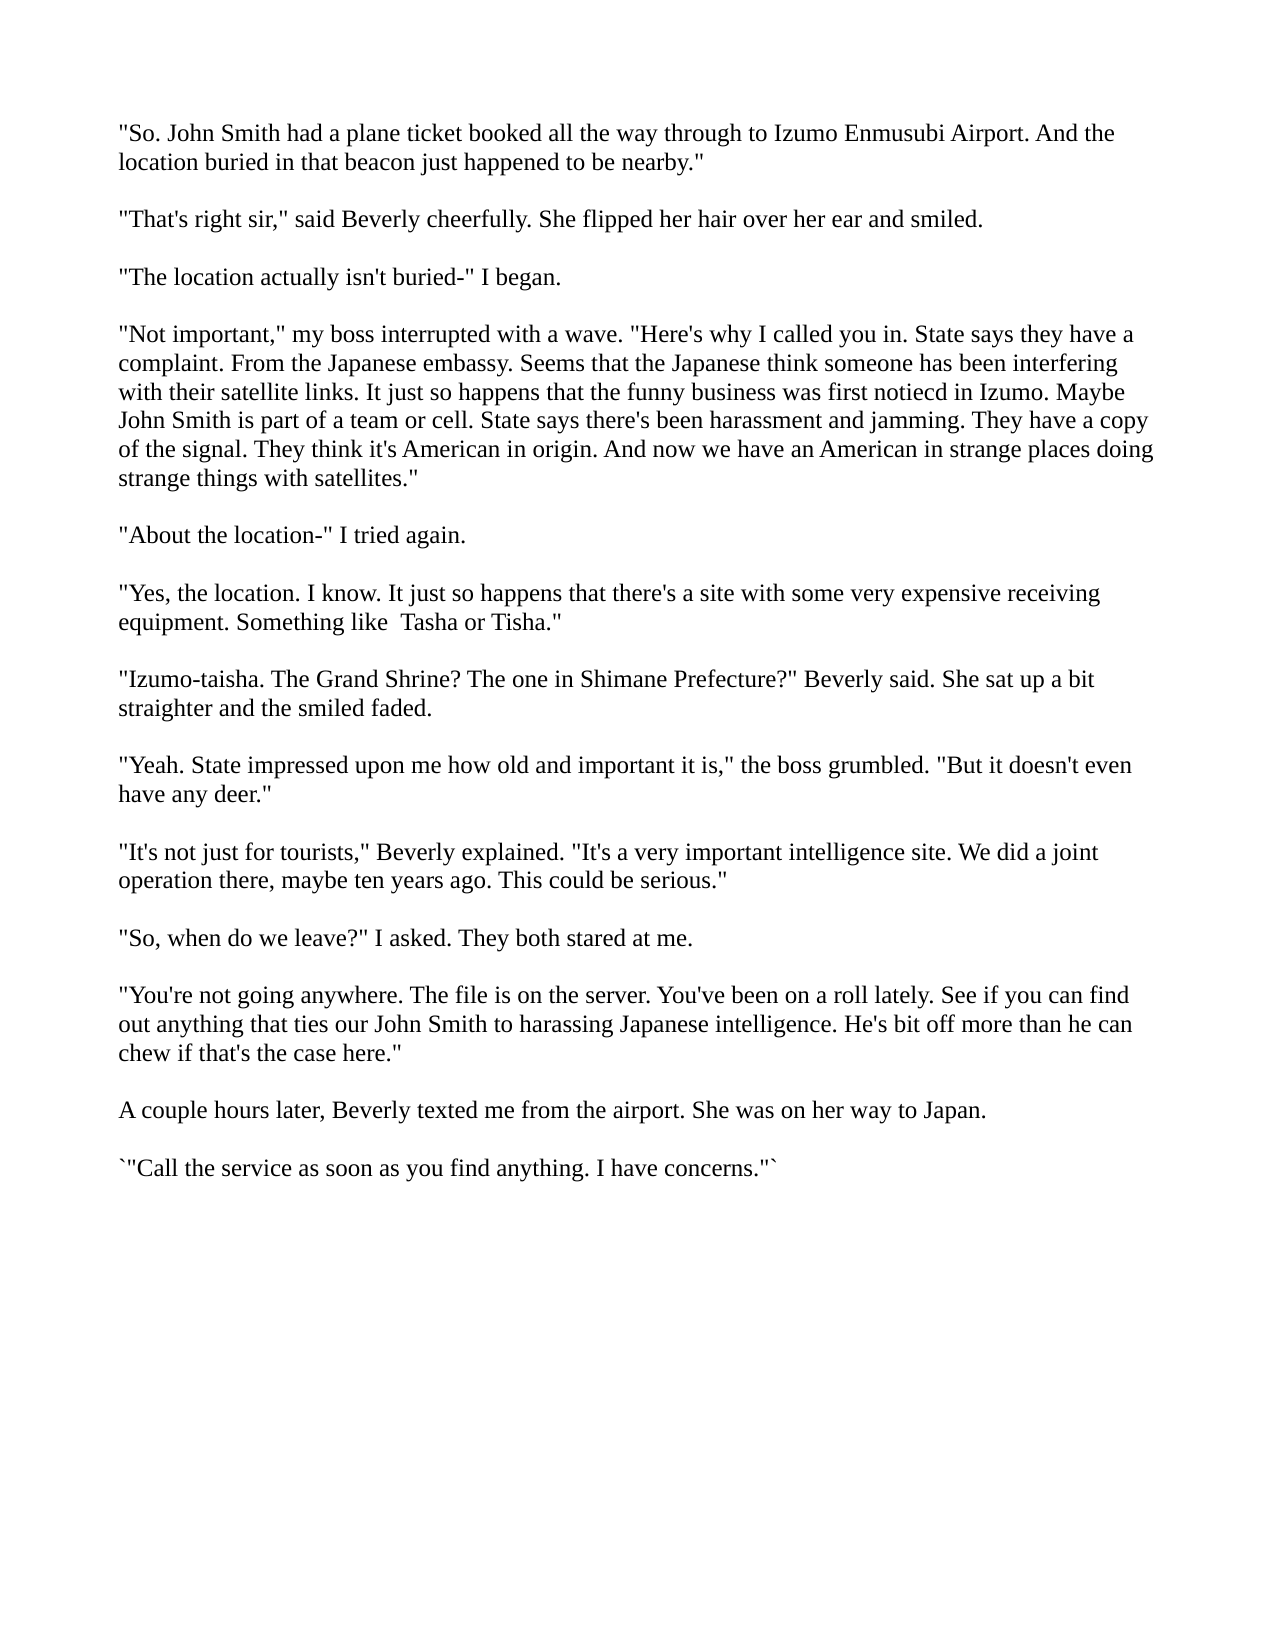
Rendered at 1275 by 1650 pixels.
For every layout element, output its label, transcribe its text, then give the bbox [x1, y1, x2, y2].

text "Yes, the location. I know. It just so happens that there's a site with some very expensive receiving equipment. Something like Tasha or Tisha." [118, 578, 1157, 636]
text "Izumo-taisha. The Grand Shrine? The one in Shimane Prefecture?" Beverly said. She sat up a bit straighter and the smiled faded. [118, 664, 1157, 722]
text "Yeah. State impressed upon me how old and important it is," the boss grumbled. "But it doesn't even have any deer." [118, 751, 1157, 808]
text "So, when do we leave?" I asked. They both stared at me. [118, 923, 1157, 952]
text "So. John Smith had a plane ticket booked all the way through to Izumo Enmusubi Airport. And the location buried in that beacon just happened to be nearby." [118, 118, 1157, 176]
text A couple hours later, Beverly texted me from the airport. She was on her way to Japan. [118, 1096, 1157, 1124]
text "Not important," my boss interrupted with a wave. "Here's why I called you in. State says they have a complaint. From the Japanese embassy. Seems that the Japanese think someone has been interfering with their satellite links. It just so happens that the funny business was first notiecd in Izumo. Maybe John Smith is part of a team or cell. State says there's been harassment and jamming. They have a copy of the signal. They think it's American in origin. And now we have an American in strange places doing strange things with satellites." [118, 319, 1157, 492]
text "You're not going anywhere. The file is on the server. You've been on a roll lately. See if you can find out anything that ties our John Smith to harassing Japanese intelligence. He's bit off more than he can chew if that's the case here." [118, 981, 1157, 1067]
text "It's not just for tourists," Beverly explained. "It's a very important intelligence site. We did a joint operation there, maybe ten years ago. This could be serious." [118, 837, 1157, 894]
text "About the location-" I tried again. [118, 521, 1157, 549]
text "The location actually isn't buried-" I began. [118, 262, 1157, 291]
text `"Call the service as soon as you find anything. I have concerns."` [118, 1153, 1157, 1182]
text "That's right sir," said Beverly cheerfully. She flipped her hair over her ear and smiled. [118, 204, 1157, 233]
